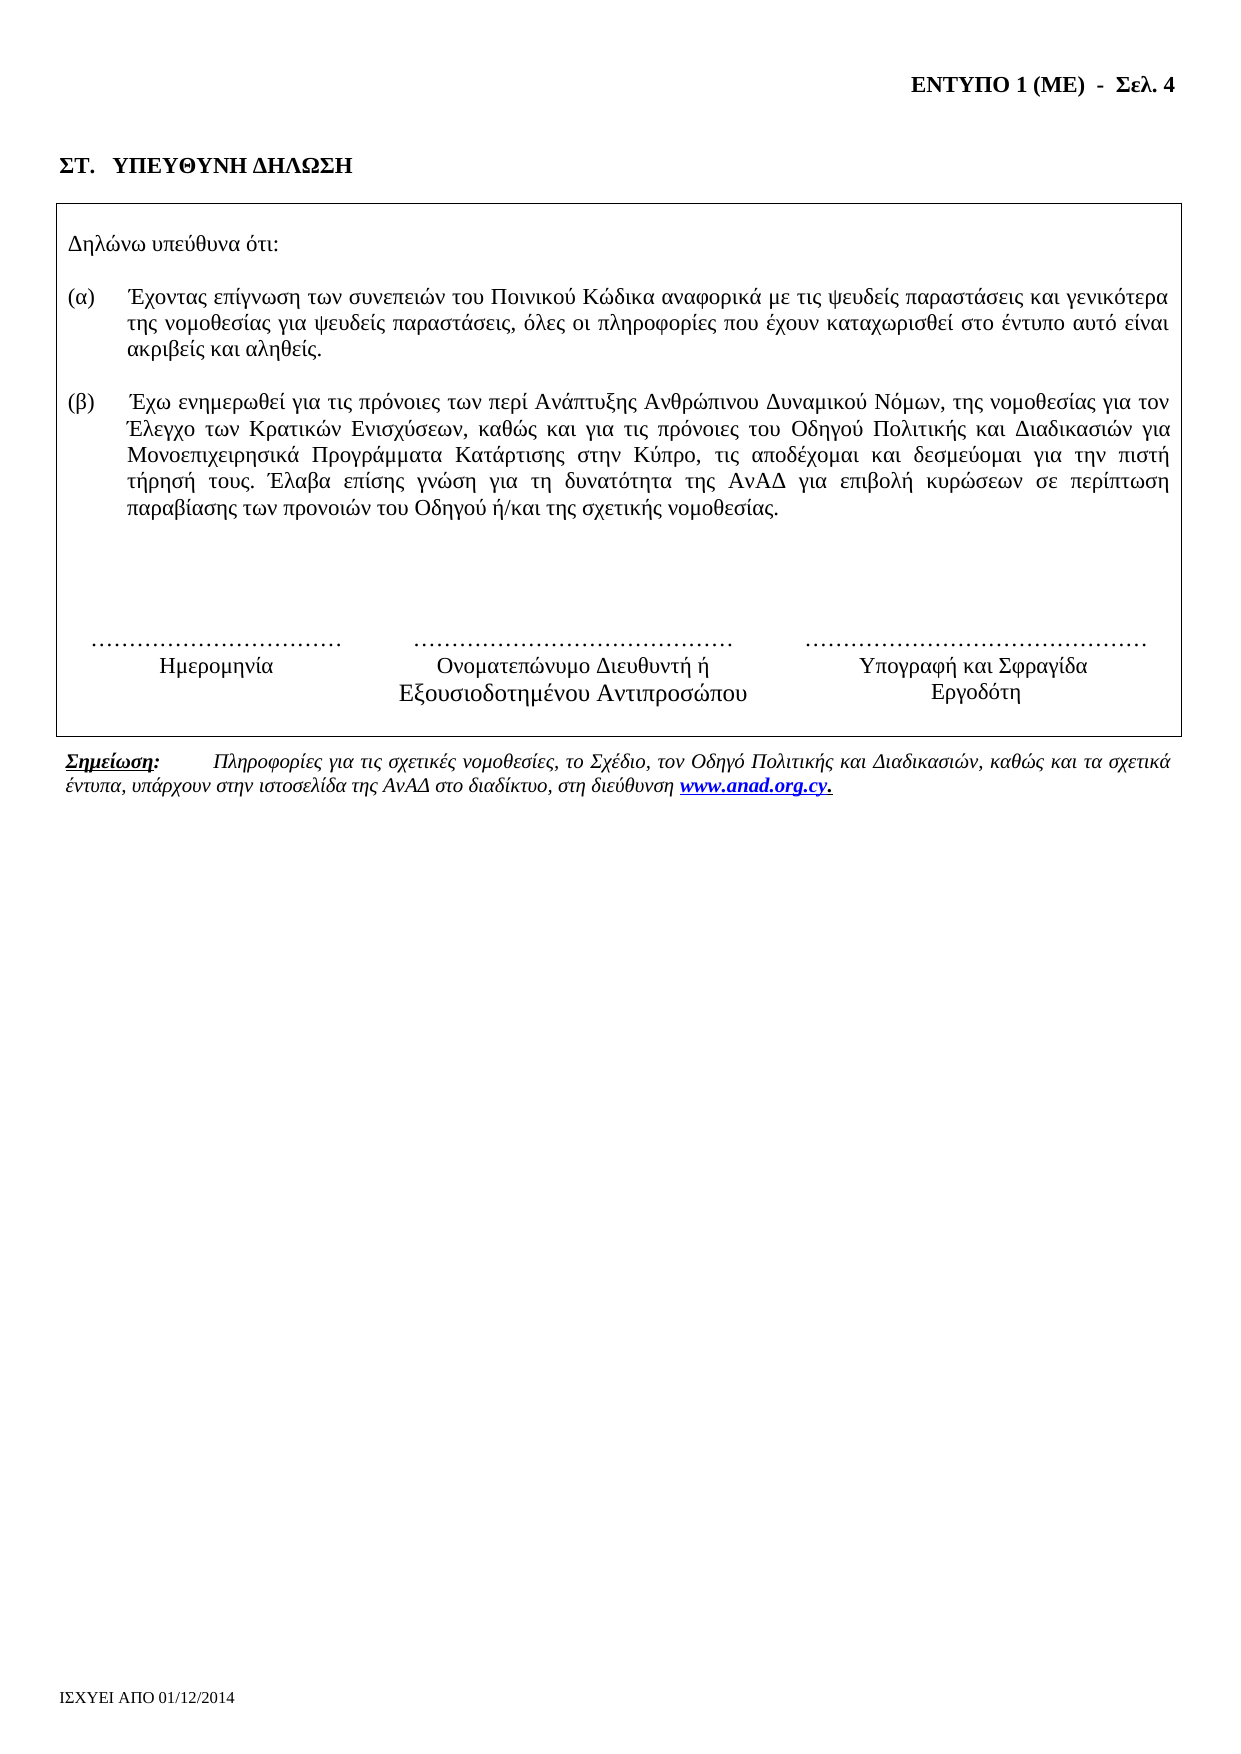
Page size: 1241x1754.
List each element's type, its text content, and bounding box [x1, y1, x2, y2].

table_cell …………………………… Ημερομηνία [57, 546, 376, 736]
text ΣΤ. ΥΠΕΥΘΥΝΗ ΔΗΛΩΣΗ [59, 152, 1181, 179]
table_cell Σημείωση: Πληροφορίες για τις σχετικές νομοθεσίες, το Σχέδιο, τον Οδηγό Πολιτικής και Διαδικασιών, καθώς και τα σχετικά έντυπα, υπάρχουν στην ιστοσελίδα της ΑνΑΔ στο διαδίκτυο, στη διεύθυνση www.anad.org.cy. [56, 737, 1182, 812]
table_cell …………………………………… Ονοματεπώνυμο Διευθυντή ή Εξουσιοδοτημένου Αντιπροσώπου [376, 546, 770, 736]
table_cell ……………………………………… Υπογραφή και Σφραγίδα Εργοδότη [770, 546, 1181, 736]
table_header Δηλώνω υπεύθυνα ότι: (α) Έχοντας επίγνωση των συνεπειών του Ποινικού Κώδικα αναφορικά με τις ψευδείς παραστάσεις και γενικότερα της νομοθεσίας για ψευδείς παραστάσεις, όλες οι πληροφορίες που έχουν καταχωρισθεί στο έντυπο αυτό είναι ακριβείς και αληθείς. (β) Έχω ενημερωθεί για τις πρόνοιες των περί Ανάπτυξης Ανθρώπινου Δυναμικού Νόμων, της νομοθεσίας για τον Έλεγχο των Κρατικών Ενισχύσεων, καθώς και για τις πρόνοιες του Οδηγού Πολιτικής και Διαδικασιών για Μονοεπιχειρησικά Προγράμματα Κατάρτισης στην Κύπρο, τις αποδέχομαι και δεσμεύομαι για την πιστή τήρησή τους. Έλαβα επίσης γνώση για τη δυνατότητα της ΑνΑΔ για επιβολή κυρώσεων σε περίπτωση παραβίασης των προνοιών του Οδηγού ή/και της σχετικής νομοθεσίας. [57, 204, 1181, 546]
